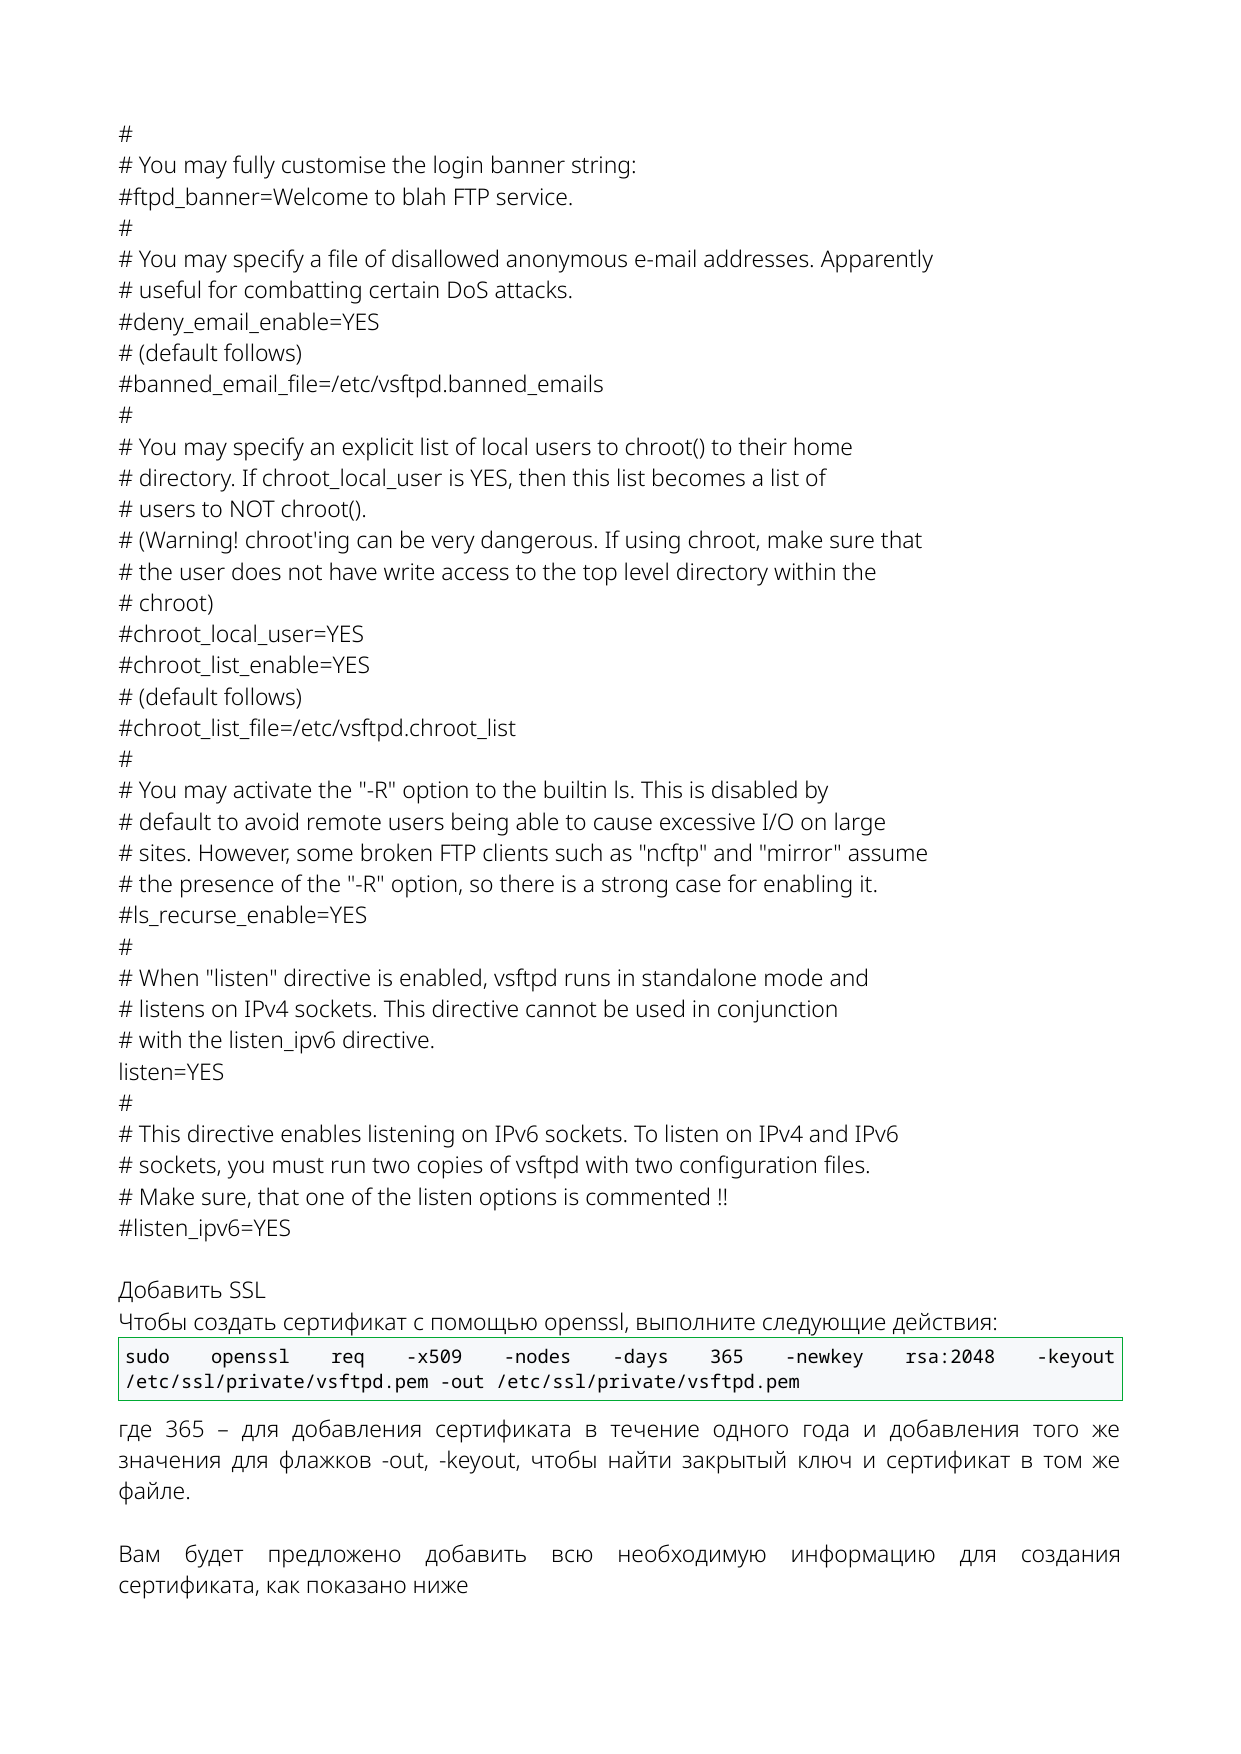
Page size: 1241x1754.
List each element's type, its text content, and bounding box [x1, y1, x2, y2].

text listen=YES [118, 1056, 1122, 1087]
text #ftpd_banner=Welcome to blah FTP service. [118, 181, 1122, 212]
text # the user does not have write access to the top level directory within the [118, 556, 1122, 587]
text #chroot_list_enable=YES [118, 649, 1122, 681]
text #banned_email_file=/etc/vsftpd.banned_emails [118, 368, 1122, 399]
text # [118, 118, 1122, 149]
text # [118, 1087, 1122, 1118]
text # (Warning! chroot'ing can be very dangerous. If using chroot, make sure that [118, 524, 1122, 556]
text # You may activate the "-R" option to the builtin ls. This is disabled by [118, 774, 1122, 806]
text # (default follows) [118, 337, 1122, 368]
text # Make sure, that one of the listen options is commented !! [118, 1181, 1122, 1212]
text # [118, 743, 1122, 774]
text #ls_recurse_enable=YES [118, 899, 1122, 931]
text # You may specify an explicit list of local users to chroot() to their home [118, 431, 1122, 462]
text # When "listen" directive is enabled, vsftpd runs in standalone mode and [118, 962, 1122, 993]
text #chroot_local_user=YES [118, 618, 1122, 649]
text # You may fully customise the login banner string: [118, 149, 1122, 181]
text Чтобы создать сертификат с помощью openssl, выполните следующие действия: [118, 1306, 1122, 1337]
text # useful for combatting certain DoS attacks. [118, 274, 1122, 306]
text #listen_ipv6=YES [118, 1212, 1122, 1243]
text Добавить SSL [118, 1274, 1122, 1306]
text # You may specify a file of disallowed anonymous e-mail addresses. Apparently [118, 243, 1122, 274]
text # (default follows) [118, 681, 1122, 712]
text # sites. However, some broken FTP clients such as "ncftp" and "mirror" assume [118, 837, 1122, 868]
text где 365 – для добавления сертификата в течение одного года и добавления того же значения для флажков -out, -keyout, чтобы найти закрытый ключ и сертификат в том же файле. [118, 1413, 1122, 1506]
text # listens on IPv4 sockets. This directive cannot be used in conjunction [118, 993, 1122, 1024]
text #deny_email_enable=YES [118, 306, 1122, 337]
text # directory. If chroot_local_user is YES, then this list becomes a list of [118, 462, 1122, 493]
text # [118, 212, 1122, 243]
text # with the listen_ipv6 directive. [118, 1024, 1122, 1056]
text # [118, 931, 1122, 962]
text # sockets, you must run two copies of vsftpd with two configuration files. [118, 1149, 1122, 1181]
text sudo openssl req -x509 -nodes -days 365 -newkey rsa:2048 -keyout /etc/ssl/private/vsftpd.pem -out /etc/ssl/private/vsftpd.pem [119, 1338, 1122, 1400]
text #chroot_list_file=/etc/vsftpd.chroot_list [118, 712, 1122, 743]
text # This directive enables listening on IPv6 sockets. To listen on IPv4 and IPv6 [118, 1118, 1122, 1149]
text # [118, 399, 1122, 431]
text # default to avoid remote users being able to cause excessive I/O on large [118, 806, 1122, 837]
text # chroot) [118, 587, 1122, 618]
text # users to NOT chroot(). [118, 493, 1122, 524]
text # the presence of the "-R" option, so there is a strong case for enabling it. [118, 868, 1122, 899]
text Вам будет предложено добавить всю необходимую информацию для создания сертификата, как показано ниже [118, 1538, 1122, 1600]
